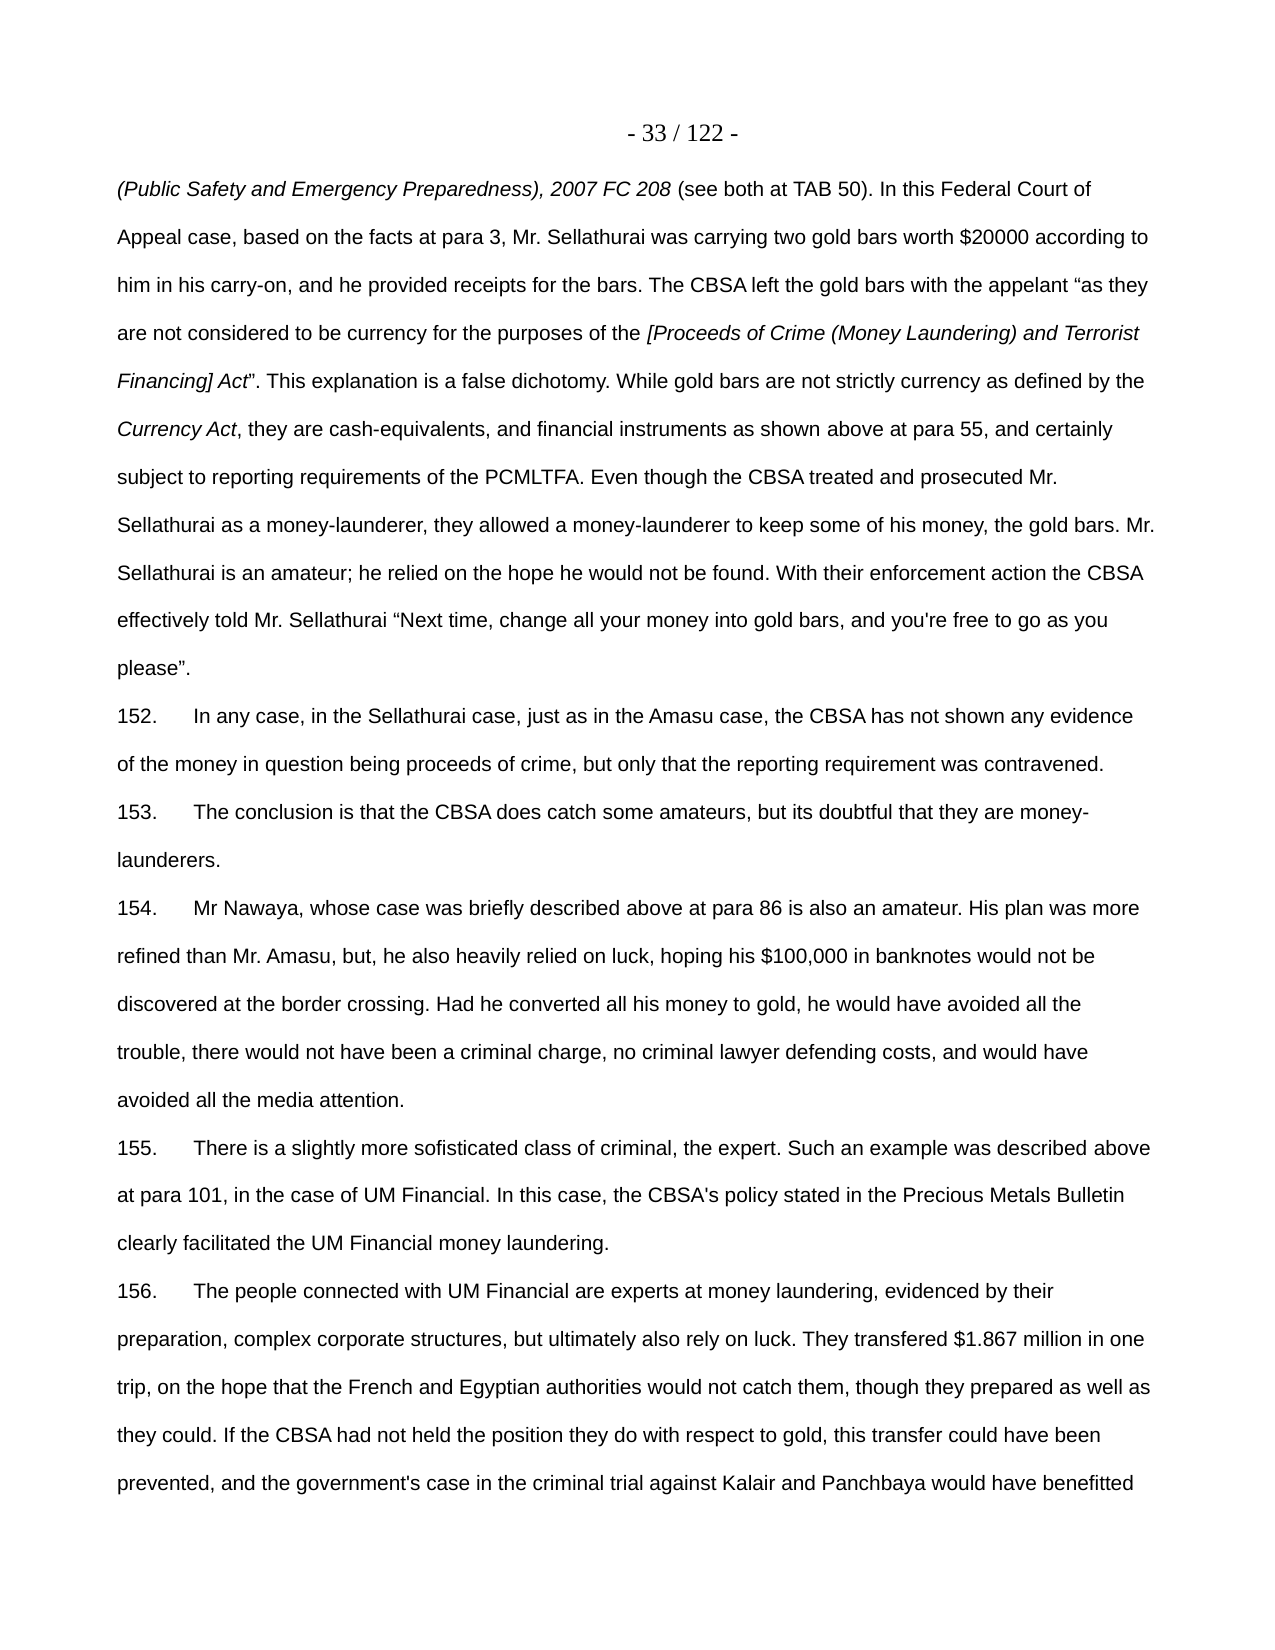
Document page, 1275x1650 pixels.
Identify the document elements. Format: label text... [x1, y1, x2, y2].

subtitle There is a slightly more sofisticated class of criminal, the expert. Such an example was described above at para 101., in the case of UM Financial. In this case, the CBSA's policy stated in the Precious Metals Bulletin clearly facilitated the UM Financial money laundering. [117, 1135, 1157, 1255]
subtitle The people connected with UM Financial are experts at money laundering, evidenced by their preparation, complex corporate structures, but ultimately also rely on luck. They transfered $1.867 million in one trip, on the hope that the French and Egyptian authorities would not catch them, though they prepared as well as they could. If the CBSA had not held the position they do with respect to gold, this transfer could have been prevented, and the government's case in the criminal trial against Kalair and Panchbaya would have benefitted [117, 1279, 1157, 1495]
subtitle Ironically, in the Admasu case, the Minister of Public Safety relied on Sellathurai v Canada (Minister of Public Safety and Emergency Preparedness), 2008 FCA 255, which is an appeal on Sellathurai v. Canada (Public Safety and Emergency Preparedness), 2007 FC 208 (see both at TAB 50). In this Federal Court of Appeal case, based on the facts at para 3, Mr. Sellathurai was carrying two gold bars worth $20000 according to him in his carry-on, and he provided receipts for the bars. The CBSA left the gold bars with the appelant “as they are not considered to be currency for the purposes of the [Proceeds of Crime (Money Laundering) and Terrorist Financing] Act”. This explanation is a false dichotomy. While gold bars are not strictly currency as defined by the Currency Act, they are cash-equivalents, and financial instruments as shown above at para 55., and certainly subject to reporting requirements of the PCMLTFA. Even though the CBSA treated and prosecuted Mr. Sellathurai as a money-launderer, they allowed a money-launderer to keep some of his money, the gold bars. Mr. Sellathurai is an amateur; he relied on the hope he would not be found. With their enforcement action the CBSA effectively told Mr. Sellathurai “Next time, change all your money into gold bars, and you're free to go as you please”. [117, 177, 1157, 680]
subtitle The conclusion is that the CBSA does catch some amateurs, but its doubtful that they are money-launderers. [117, 800, 1157, 872]
subtitle In any case, in the Sellathurai case, just as in the Amasu case, the CBSA has not shown any evidence of the money in question being proceeds of crime, but only that the reporting requirement was contravened. [117, 704, 1157, 776]
subtitle Mr Nawaya, whose case was briefly described above at para 86. is also an amateur. His plan was more refined than Mr. Amasu, but, he also heavily relied on luck, hoping his $100,000 in banknotes would not be discovered at the border crossing. Had he converted all his money to gold, he would have avoided all the trouble, there would not have been a criminal charge, no criminal lawyer defending costs, and would have avoided all the media attention. [117, 896, 1157, 1111]
